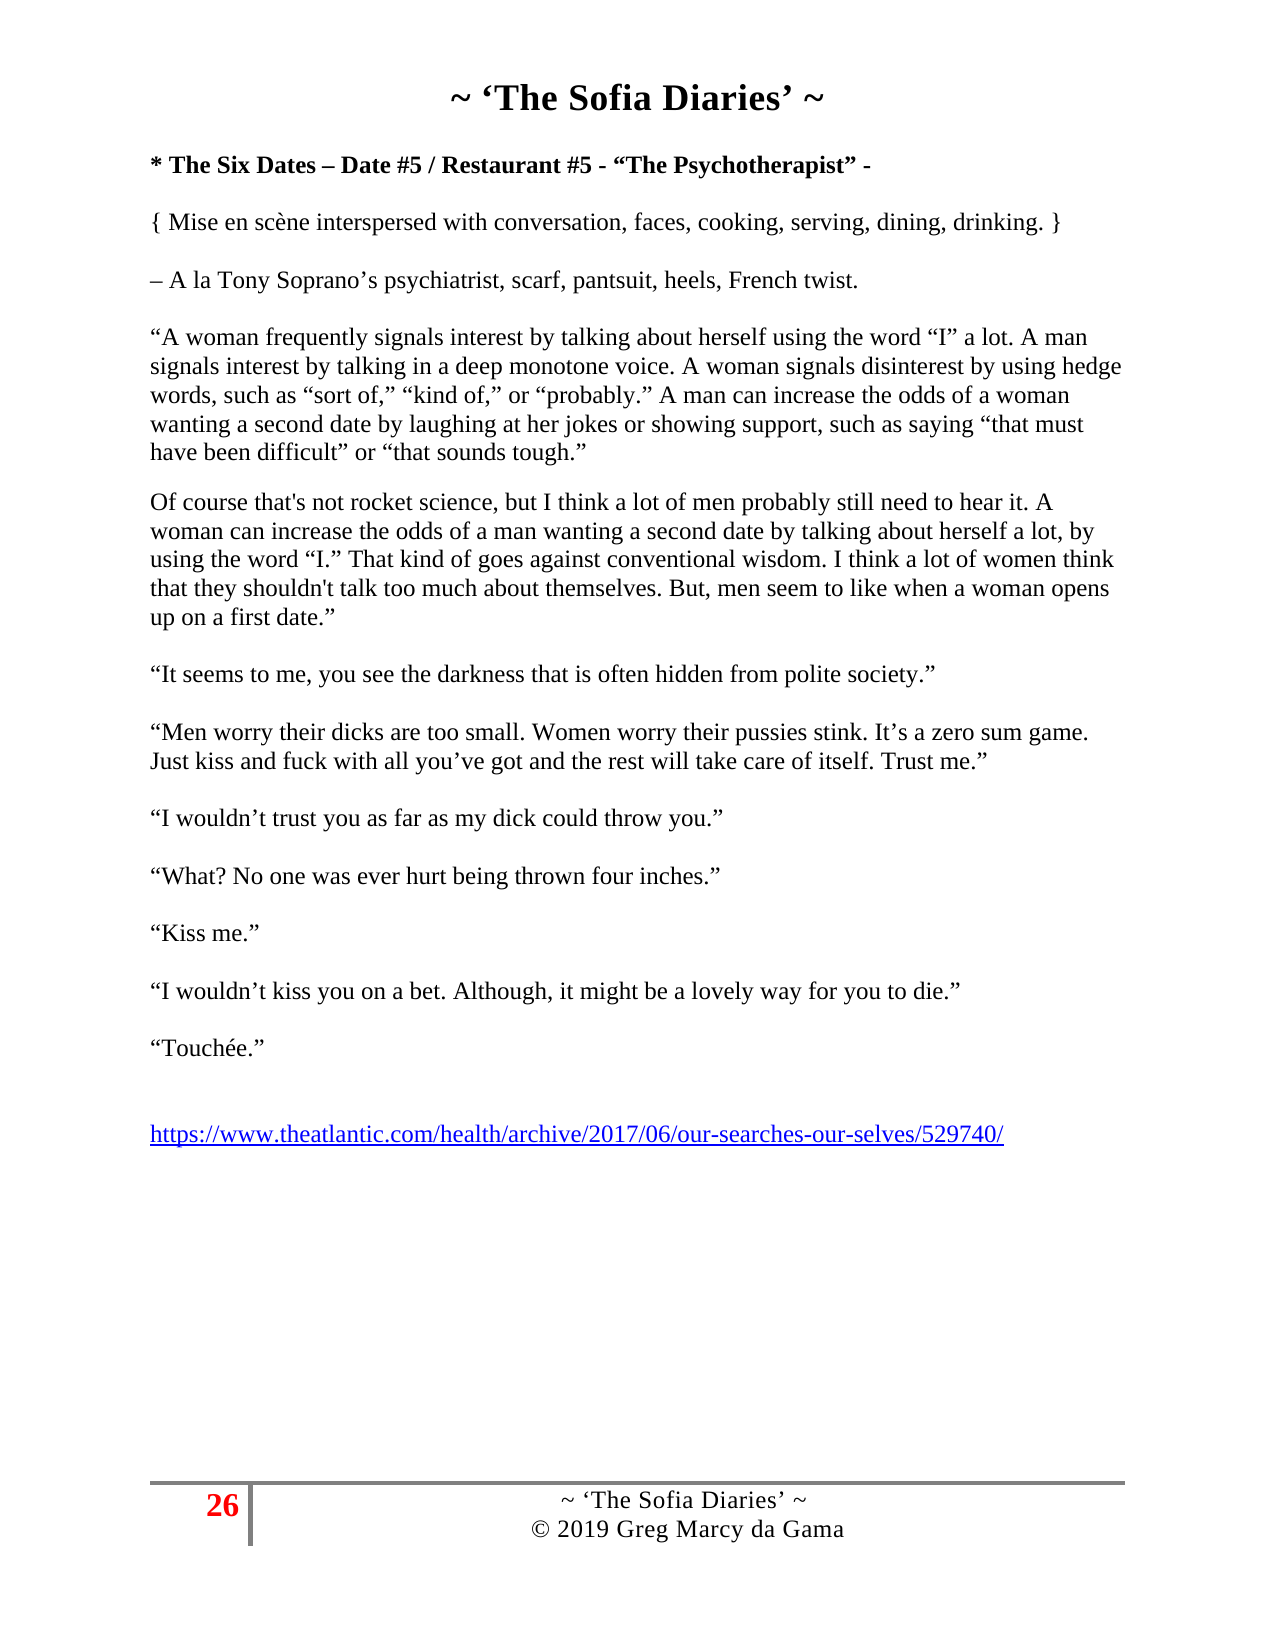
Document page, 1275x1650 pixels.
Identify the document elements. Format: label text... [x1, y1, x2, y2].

text Of course that's not rocket science, but I think a lot of men probably still need to hear it. A woman can increase the odds of a man wanting a second date by talking about herself a lot, by using the word “I.” That kind of goes against conventional wisdom. I think a lot of women think that they shouldn't talk too much about themselves. But, men seem to like when a woman opens up on a first date.” “It seems to me, you see the darkness that is often hidden from polite society.” “Men worry their dicks are too small. Women worry their pussies stink. It’s a zero sum game. Just kiss and fuck with all you’ve got and the rest will take care of itself. Trust me.” “I wouldn’t trust you as far as my dick could throw you.” “What? No one was ever hurt being thrown four inches.” “Kiss me.” “I wouldn’t kiss you on a bet. Although, it might be a lovely way for you to die.” “Touchée.” https://www.theatlantic.com/health/archive/2017/06/our-searches-our-selves/529740/ [150, 487, 1125, 1263]
text * The Six Dates – Date #5 / Restaurant #5 - “The Psychotherapist” - { Mise en scène interspersed with conversation, faces, cooking, serving, dining, drinking. } – A la Tony Soprano’s psychiatrist, scarf, pantsuit, heels, French twist. “A woman frequently signals interest by talking about herself using the word “I” a lot. A man signals interest by talking in a deep monotone voice. A woman signals disinterest by using hedge words, such as “sort of,” “kind of,” or “probably.” A man can increase the odds of a woman wanting a second date by laughing at her jokes or showing support, such as saying “that must have been difficult” or “that sounds tough.” [150, 150, 1125, 466]
